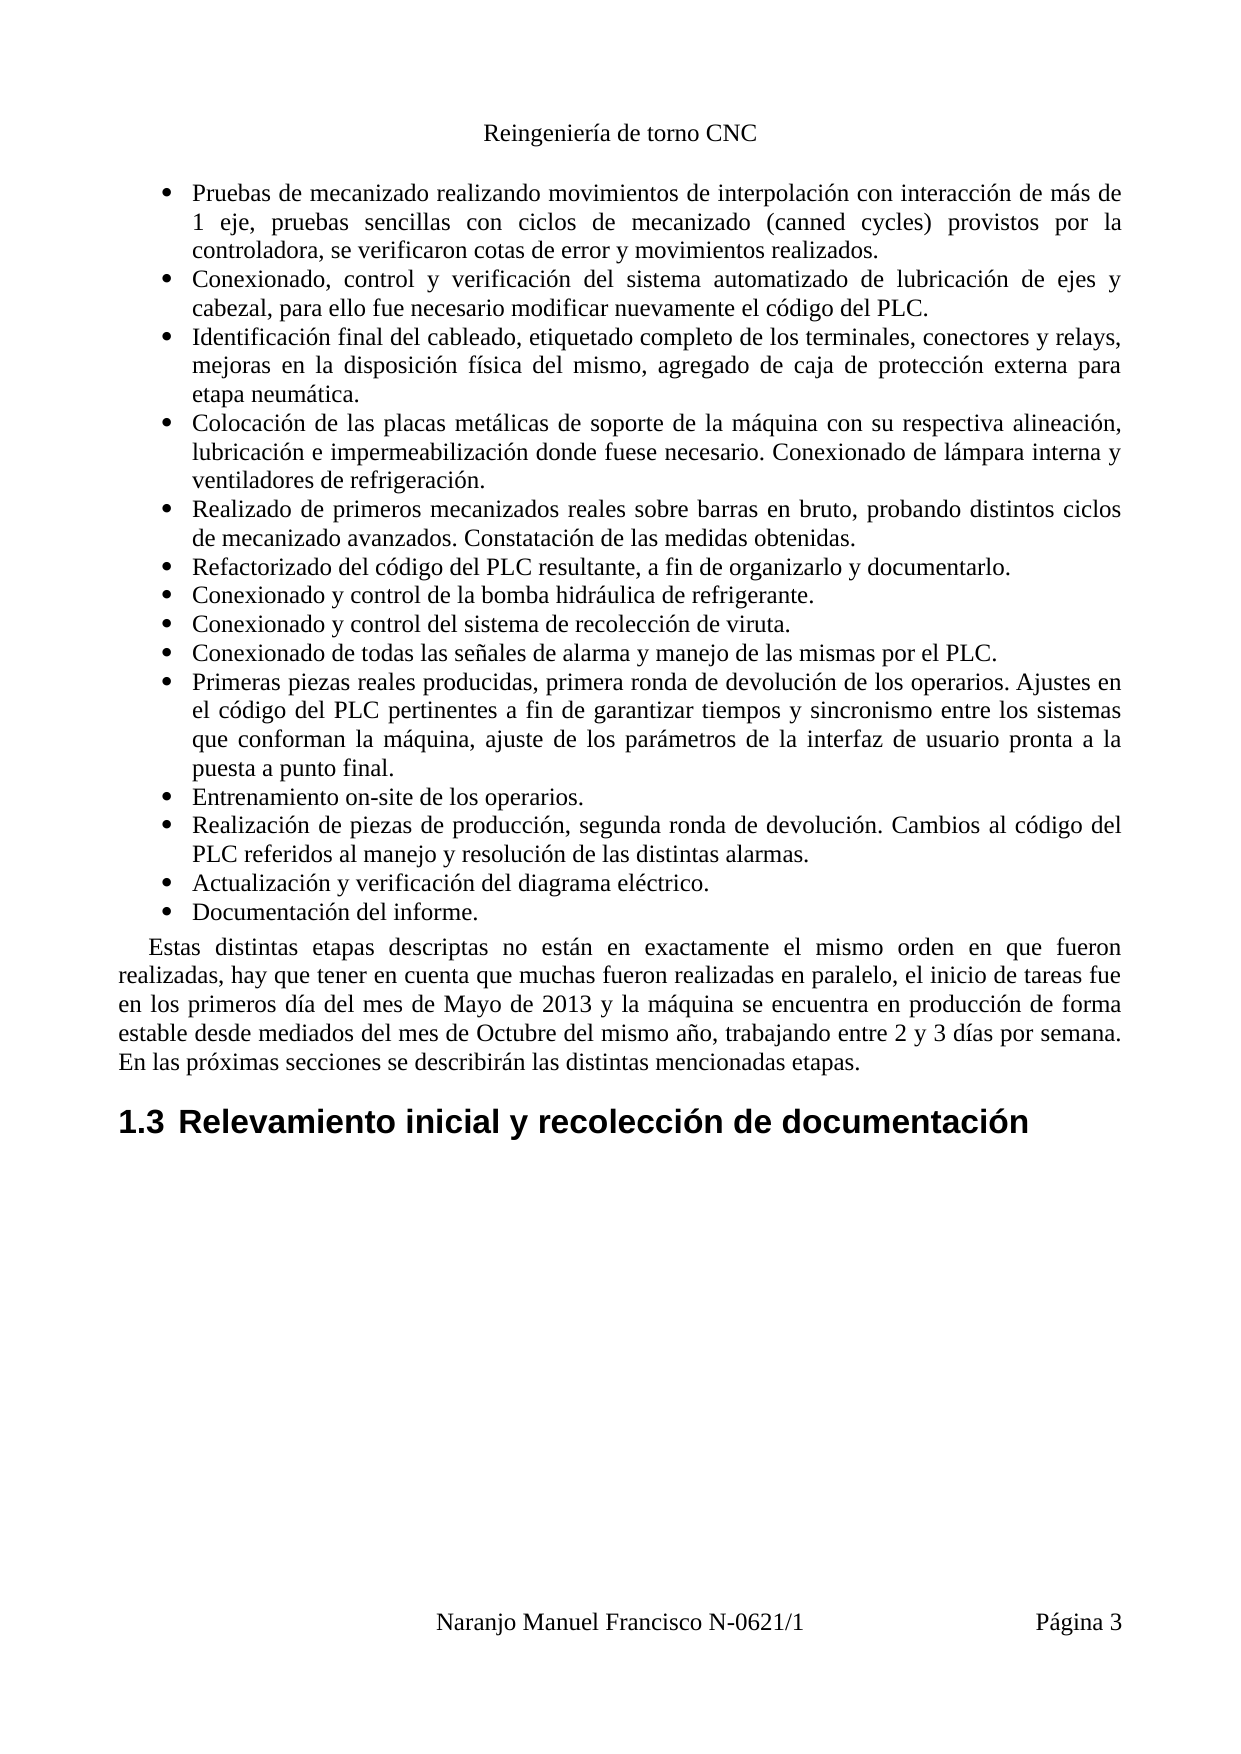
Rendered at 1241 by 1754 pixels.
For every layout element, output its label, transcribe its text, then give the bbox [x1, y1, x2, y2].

list Refactorizado del código del PLC resultante, a fin de organizarlo y documentarlo. [162, 552, 1122, 581]
list Colocación de las placas metálicas de soporte de la máquina con su respectiva alineación, lubricación e impermeabilización donde fuese necesario. Conexionado de lámpara interna y ventiladores de refrigeración. [162, 408, 1122, 494]
list Conexionado y control de la bomba hidráulica de refrigerante. [162, 581, 1122, 609]
text Estas distintas etapas descriptas no están en exactamente el mismo orden en que fueron realizadas, hay que tener en cuenta que muchas fueron realizadas en paralelo, el inicio de tareas fue en los primeros día del mes de Mayo de 2013 y la máquina se encuentra en producción de forma estable desde mediados del mes de Octubre del mismo año, trabajando entre 2 y 3 días por semana. En las próximas secciones se describirán las distintas mencionadas etapas. [118, 932, 1122, 1075]
list Identificación final del cableado, etiquetado completo de los terminales, conectores y relays, mejoras en la disposición física del mismo, agregado de caja de protección externa para etapa neumática. [162, 322, 1122, 408]
list Conexionado de todas las señales de alarma y manejo de las mismas por el PLC. [162, 638, 1122, 667]
list Realizado de primeros mecanizados reales sobre barras en bruto, probando distintos ciclos de mecanizado avanzados. Constatación de las medidas obtenidas. [162, 494, 1122, 552]
list Conexionado y control del sistema de recolección de viruta. [162, 609, 1122, 638]
list Actualización y verificación del diagrama eléctrico. [162, 868, 1122, 897]
list Documentación del informe. [162, 897, 1122, 926]
list Entrenamiento on-site de los operarios. [162, 782, 1122, 811]
list Pruebas de mecanizado realizando movimientos de interpolación con interacción de más de 1 eje, pruebas sencillas con ciclos de mecanizado (canned cycles) provistos por la controladora, se verificaron cotas de error y movimientos realizados. [162, 178, 1122, 264]
list Conexionado, control y verificación del sistema automatizado de lubricación de ejes y cabezal, para ello fue necesario modificar nuevamente el código del PLC. [162, 264, 1122, 322]
subtitle Relevamiento inicial y recolección de documentación [118, 1102, 1122, 1141]
list Realización de piezas de producción, segunda ronda de devolución. Cambios al código del PLC referidos al manejo y resolución de las distintas alarmas. [162, 811, 1122, 868]
list Primeras piezas reales producidas, primera ronda de devolución de los operarios. Ajustes en el código del PLC pertinentes a fin de garantizar tiempos y sincronismo entre los sistemas que conforman la máquina, ajuste de los parámetros de la interfaz de usuario pronta a la puesta a punto final. [162, 667, 1122, 782]
